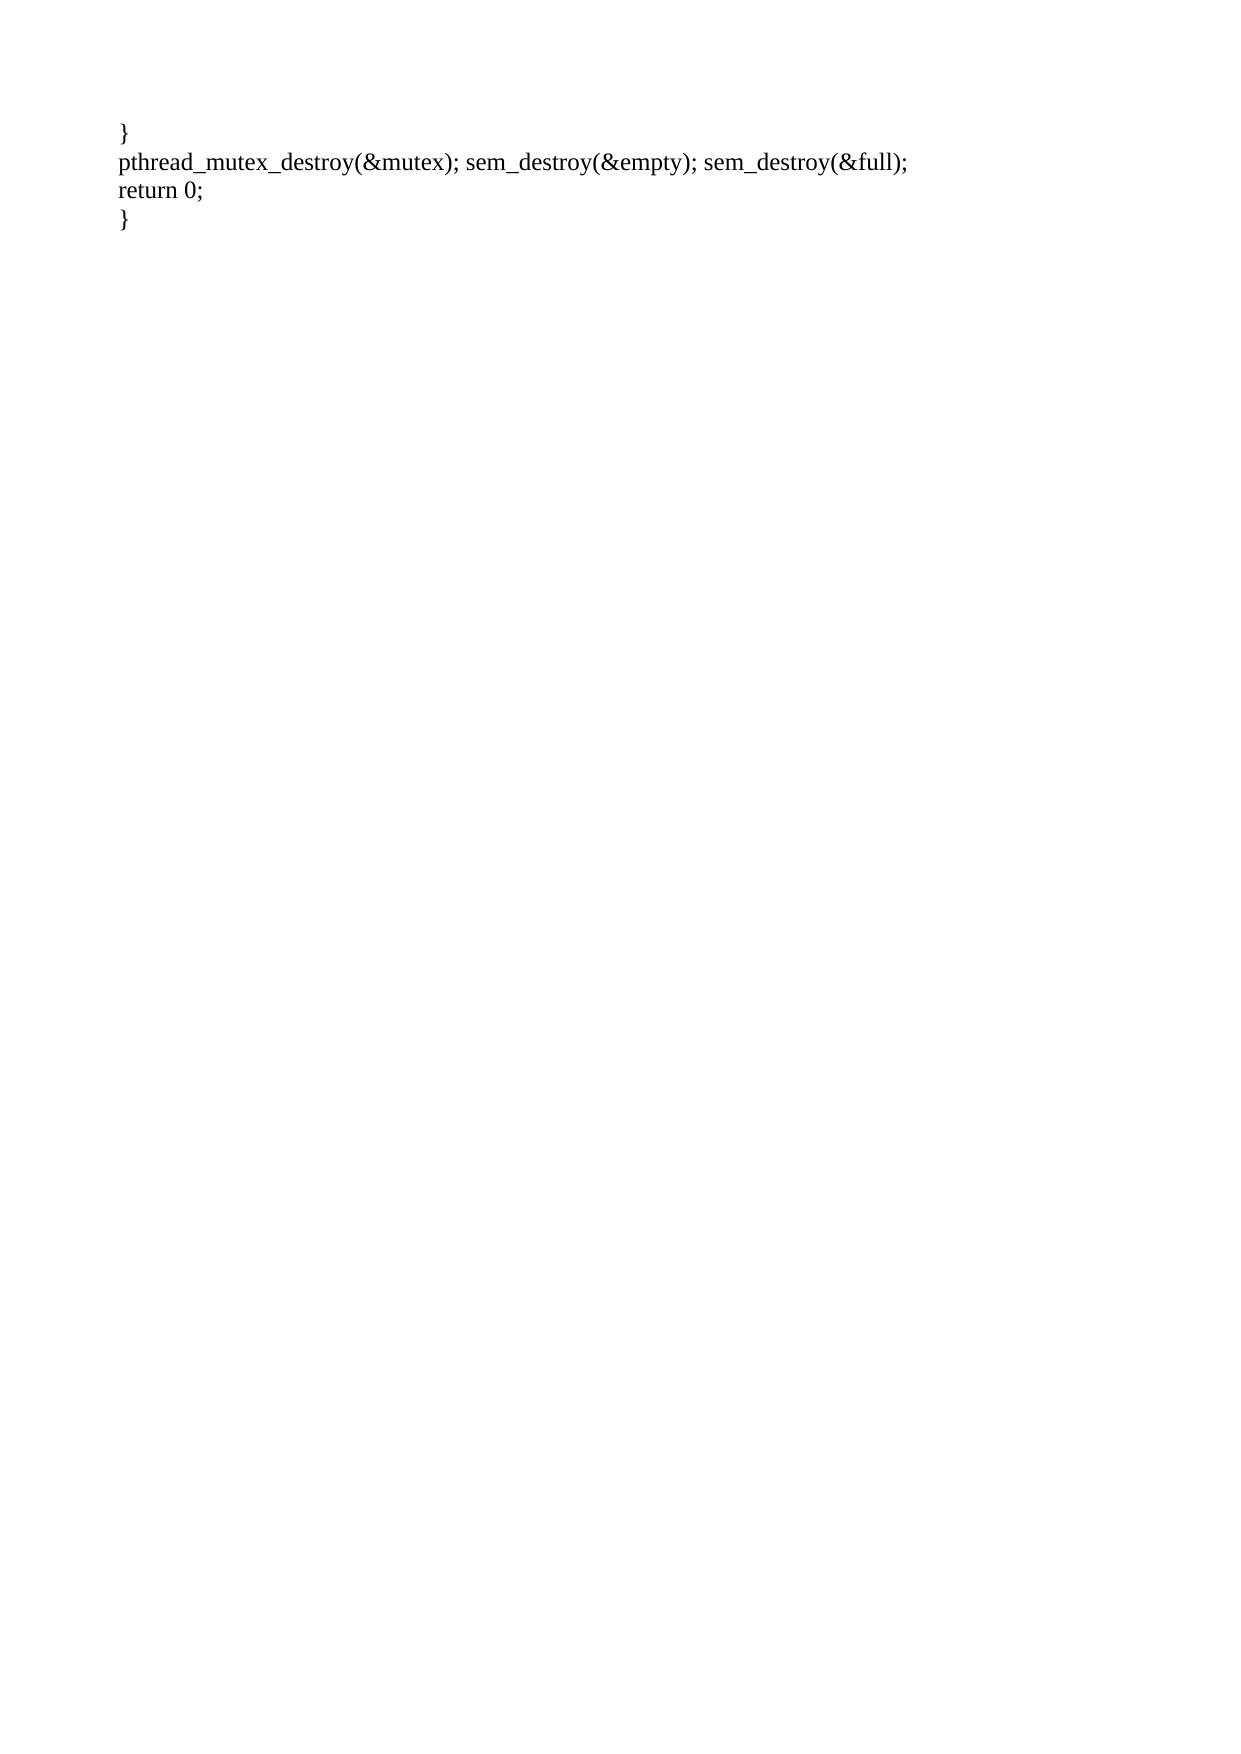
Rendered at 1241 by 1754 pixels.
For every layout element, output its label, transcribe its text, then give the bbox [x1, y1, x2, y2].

text } [118, 204, 1122, 233]
text } [118, 118, 1122, 147]
text pthread_mutex_destroy(&mutex); sem_destroy(&empty); sem_destroy(&full); [118, 147, 1122, 176]
text return 0; [118, 176, 1122, 204]
